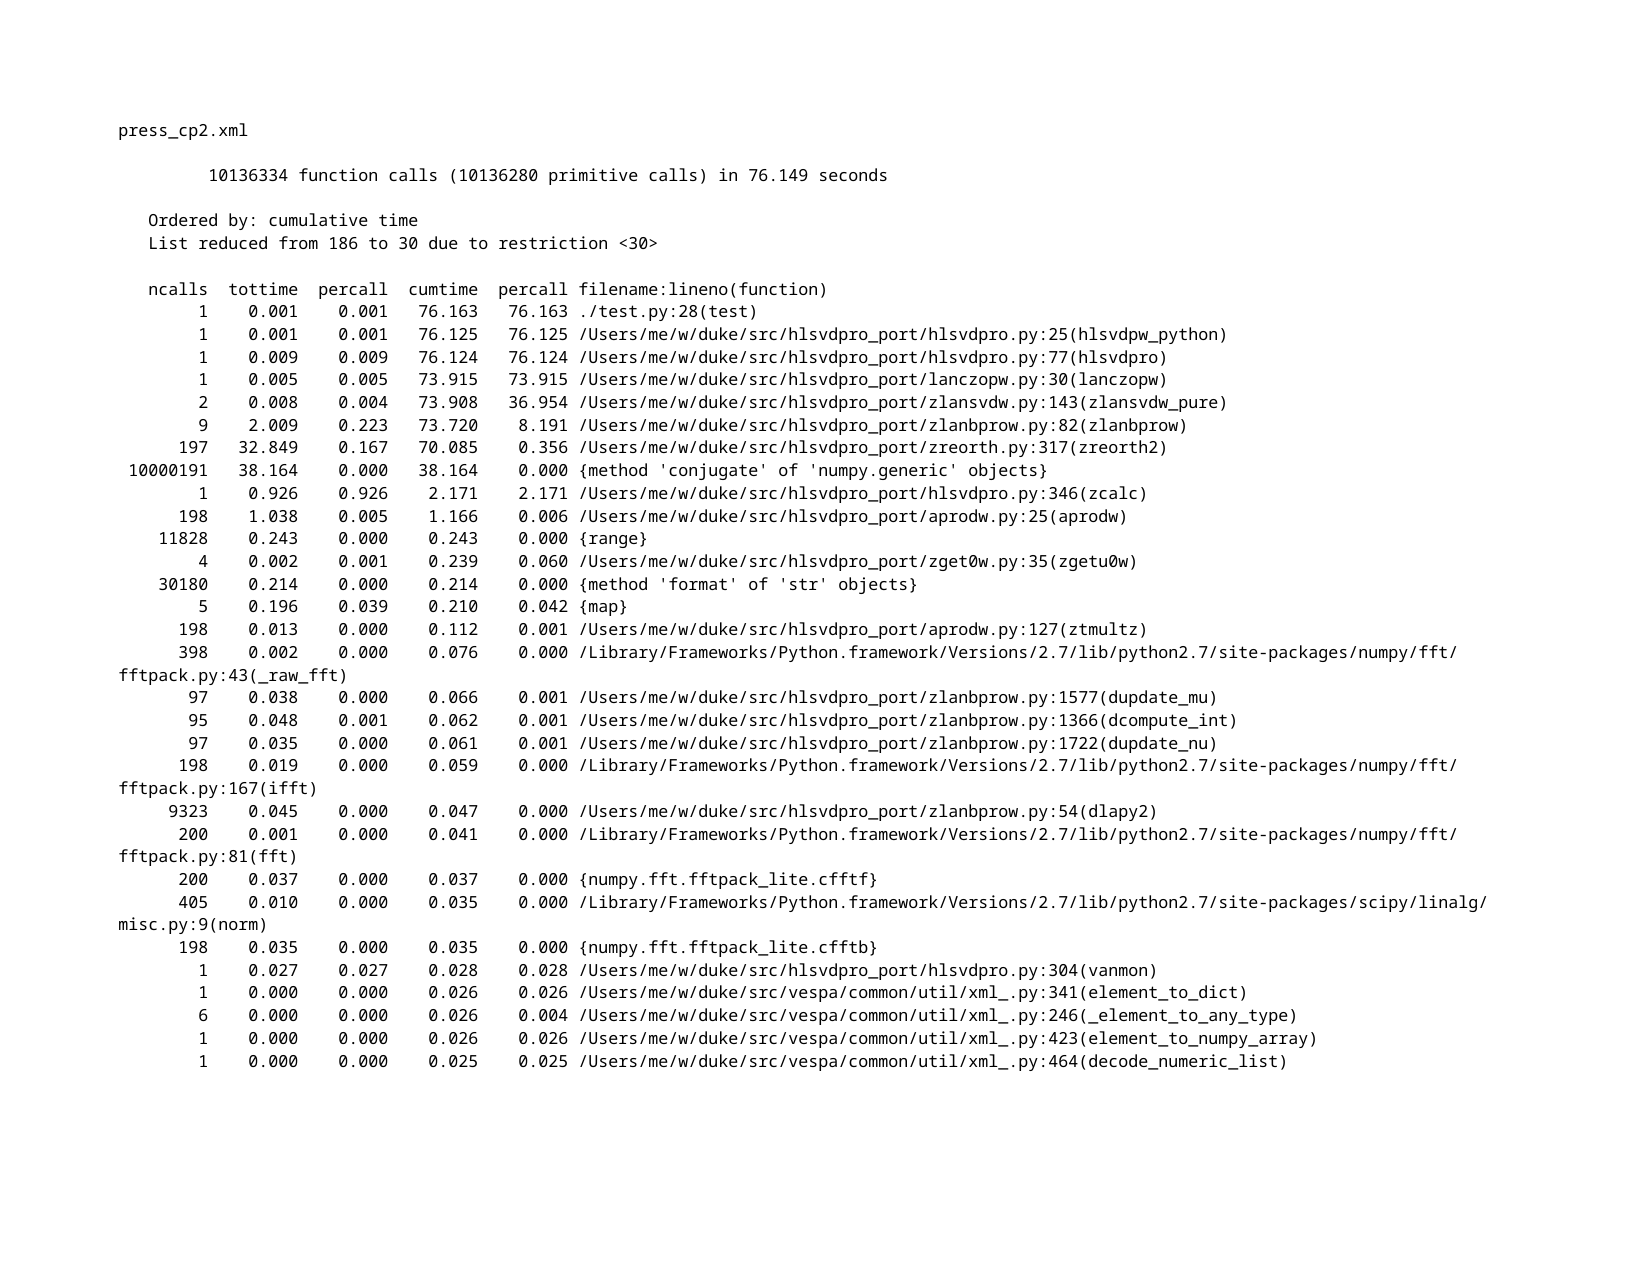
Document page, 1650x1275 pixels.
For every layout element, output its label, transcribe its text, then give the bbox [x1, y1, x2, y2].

text 10136334 function calls (10136280 primitive calls) in 76.149 seconds [118, 163, 1532, 186]
text 1 0.001 0.001 76.163 76.163 ./test.py:28(test) [118, 300, 1532, 322]
text 1 0.000 0.000 0.026 0.026 /Users/me/w/duke/src/vespa/common/util/xml_.py:423(element_to_numpy_array) [118, 1026, 1532, 1049]
text 1 0.009 0.009 76.124 76.124 /Users/me/w/duke/src/hlsvdpro_port/hlsvdpro.py:77(hlsvdpro) [118, 345, 1532, 368]
text 1 0.926 0.926 2.171 2.171 /Users/me/w/duke/src/hlsvdpro_port/hlsvdpro.py:346(zcalc) [118, 481, 1532, 504]
text 405 0.010 0.000 0.035 0.000 /Library/Frameworks/Python.framework/Versions/2.7/lib/python2.7/site-packages/scipy/linalg/misc.py:9(norm) [118, 890, 1532, 936]
text List reduced from 186 to 30 due to restriction <30> [118, 232, 1532, 254]
text 6 0.000 0.000 0.026 0.004 /Users/me/w/duke/src/vespa/common/util/xml_.py:246(_element_to_any_type) [118, 1004, 1532, 1026]
text 1 0.027 0.027 0.028 0.028 /Users/me/w/duke/src/hlsvdpro_port/hlsvdpro.py:304(vanmon) [118, 958, 1532, 981]
text 1 0.005 0.005 73.915 73.915 /Users/me/w/duke/src/hlsvdpro_port/lanczopw.py:30(lanczopw) [118, 368, 1532, 391]
text ncalls tottime percall cumtime percall filename:lineno(function) [118, 277, 1532, 300]
text 95 0.048 0.001 0.062 0.001 /Users/me/w/duke/src/hlsvdpro_port/zlanbprow.py:1366(dcompute_int) [118, 708, 1532, 731]
text 1 0.001 0.001 76.125 76.125 /Users/me/w/duke/src/hlsvdpro_port/hlsvdpro.py:25(hlsvdpw_python) [118, 322, 1532, 345]
text 197 32.849 0.167 70.085 0.356 /Users/me/w/duke/src/hlsvdpro_port/zreorth.py:317(zreorth2) [118, 436, 1532, 459]
text 9 2.009 0.223 73.720 8.191 /Users/me/w/duke/src/hlsvdpro_port/zlanbprow.py:82(zlanbprow) [118, 413, 1532, 436]
text Ordered by: cumulative time [118, 209, 1532, 232]
text press_cp2.xml [118, 118, 1532, 141]
text 198 1.038 0.005 1.166 0.006 /Users/me/w/duke/src/hlsvdpro_port/aprodw.py:25(aprodw) [118, 504, 1532, 527]
text 5 0.196 0.039 0.210 0.042 {map} [118, 595, 1532, 618]
text 198 0.013 0.000 0.112 0.001 /Users/me/w/duke/src/hlsvdpro_port/aprodw.py:127(ztmultz) [118, 618, 1532, 640]
text 4 0.002 0.001 0.239 0.060 /Users/me/w/duke/src/hlsvdpro_port/zget0w.py:35(zgetu0w) [118, 549, 1532, 572]
text 198 0.035 0.000 0.035 0.000 {numpy.fft.fftpack_lite.cfftb} [118, 936, 1532, 958]
text 97 0.038 0.000 0.066 0.001 /Users/me/w/duke/src/hlsvdpro_port/zlanbprow.py:1577(dupdate_mu) [118, 686, 1532, 708]
text 9323 0.045 0.000 0.047 0.000 /Users/me/w/duke/src/hlsvdpro_port/zlanbprow.py:54(dlapy2) [118, 799, 1532, 822]
text 11828 0.243 0.000 0.243 0.000 {range} [118, 527, 1532, 549]
text 97 0.035 0.000 0.061 0.001 /Users/me/w/duke/src/hlsvdpro_port/zlanbprow.py:1722(dupdate_nu) [118, 731, 1532, 754]
text 1 0.000 0.000 0.025 0.025 /Users/me/w/duke/src/vespa/common/util/xml_.py:464(decode_numeric_list) [118, 1049, 1532, 1072]
text 2 0.008 0.004 73.908 36.954 /Users/me/w/duke/src/hlsvdpro_port/zlansvdw.py:143(zlansvdw_pure) [118, 391, 1532, 413]
text 198 0.019 0.000 0.059 0.000 /Library/Frameworks/Python.framework/Versions/2.7/lib/python2.7/site-packages/numpy/fft/fftpack.py:167(ifft) [118, 754, 1532, 799]
text 10000191 38.164 0.000 38.164 0.000 {method 'conjugate' of 'numpy.generic' objects} [118, 459, 1532, 481]
text 30180 0.214 0.000 0.214 0.000 {method 'format' of 'str' objects} [118, 572, 1532, 595]
text 200 0.001 0.000 0.041 0.000 /Library/Frameworks/Python.framework/Versions/2.7/lib/python2.7/site-packages/numpy/fft/fftpack.py:81(fft) [118, 822, 1532, 867]
text 398 0.002 0.000 0.076 0.000 /Library/Frameworks/Python.framework/Versions/2.7/lib/python2.7/site-packages/numpy/fft/fftpack.py:43(_raw_fft) [118, 640, 1532, 686]
text 200 0.037 0.000 0.037 0.000 {numpy.fft.fftpack_lite.cfftf} [118, 867, 1532, 890]
text 1 0.000 0.000 0.026 0.026 /Users/me/w/duke/src/vespa/common/util/xml_.py:341(element_to_dict) [118, 981, 1532, 1004]
